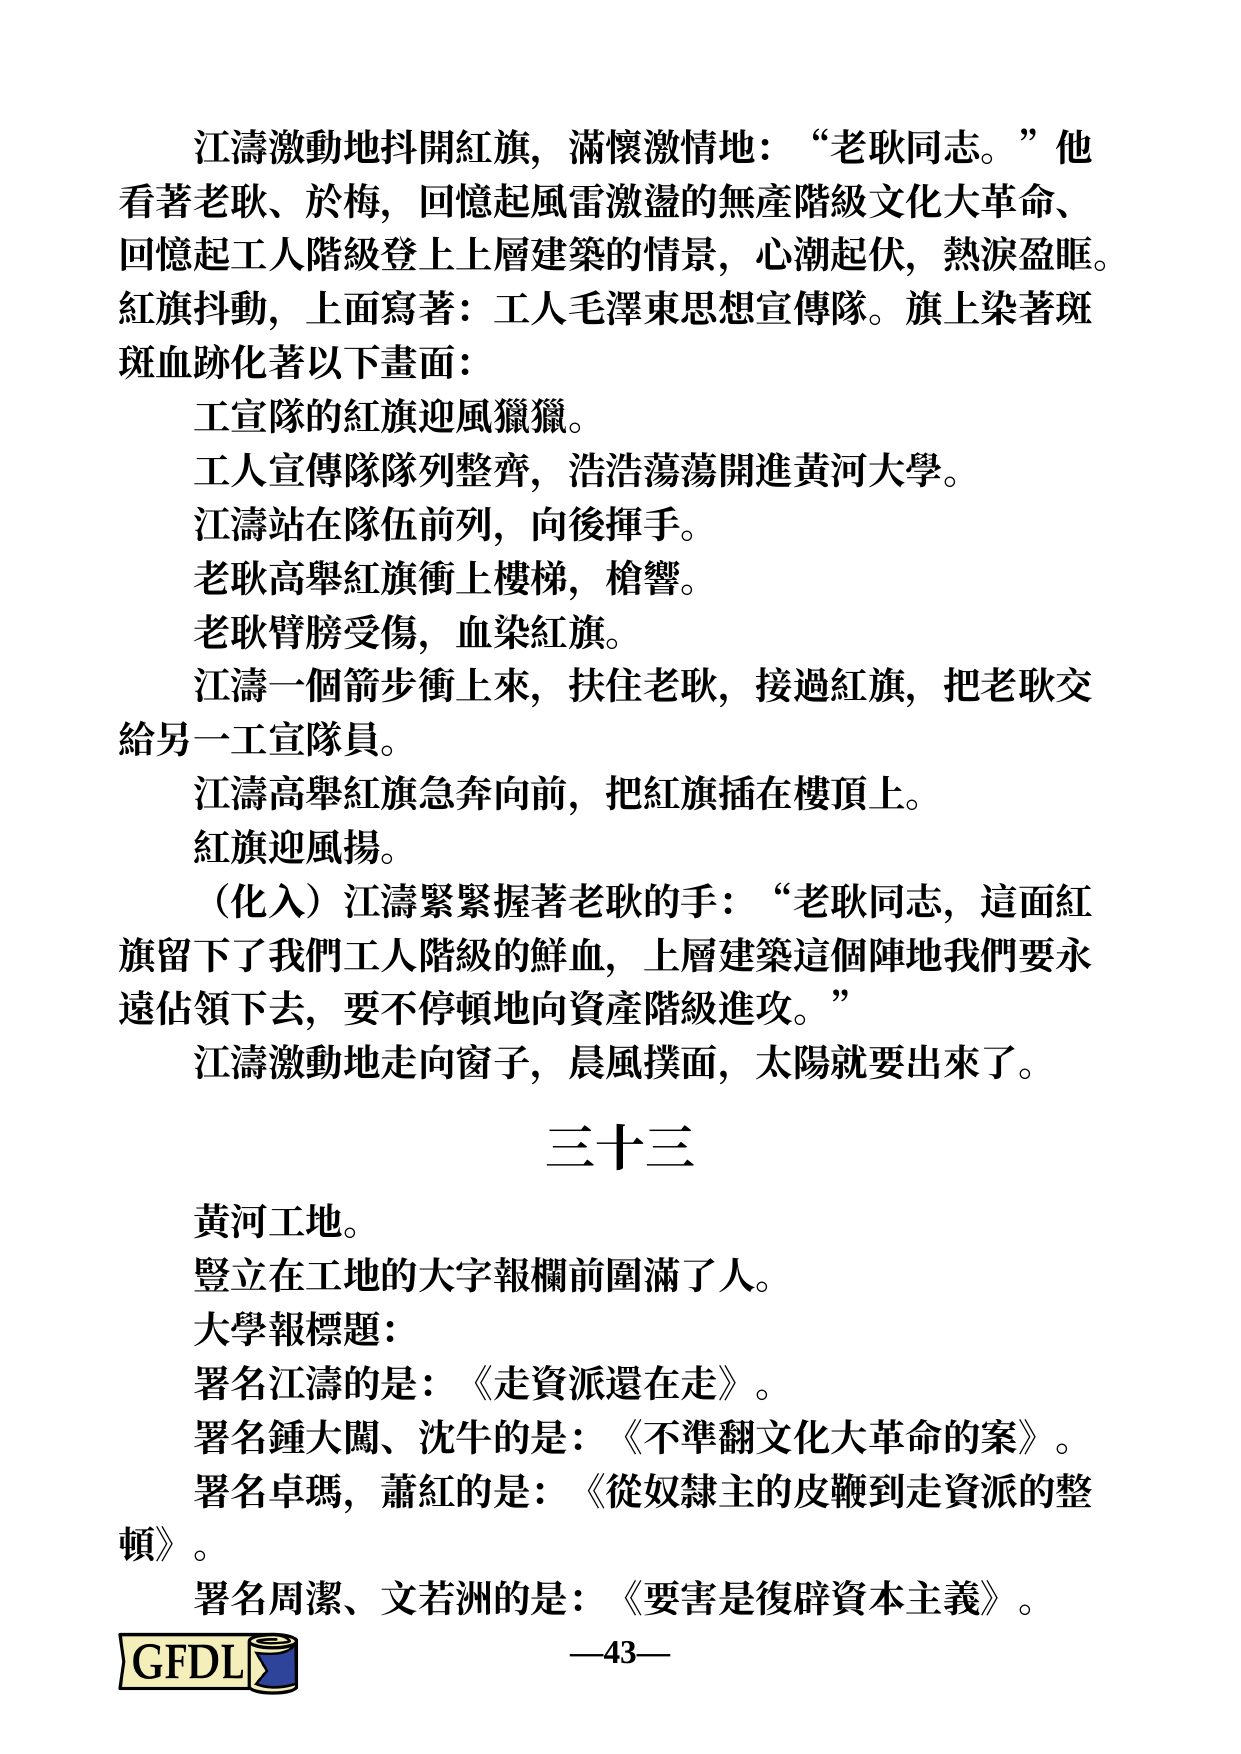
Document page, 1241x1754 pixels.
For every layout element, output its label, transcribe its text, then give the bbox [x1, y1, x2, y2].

text 豎立在工地的大字報欄前圍滿了人。 [118, 1247, 1122, 1300]
subtitle 三十三 [118, 1108, 1122, 1180]
text （化入）江濤緊緊握著老耿的手：“老耿同志，這面紅旗留下了我們工人階級的鮮血，上層建築這個陣地我們要永遠佔領下去，要不停頓地向資產階級進攻。” [118, 872, 1122, 1034]
text 紅旗抖動，上面寫著：工人毛澤東思想宣傳隊。旗上染著斑斑血跡化著以下畫面： [118, 280, 1122, 387]
text 江濤站在隊伍前列，向後揮手。 [118, 495, 1122, 549]
text 工宣隊的紅旗迎風獵獵。 [118, 387, 1122, 441]
text 老耿臂膀受傷，血染紅旗。 [118, 603, 1122, 657]
text 黃河工地。 [118, 1193, 1122, 1247]
picture [117, 1632, 299, 1695]
text 署名江濤的是：《走資派還在走》。 [118, 1354, 1122, 1408]
text 大學報標題： [118, 1300, 1122, 1354]
text 工人宣傳隊隊列整齊，浩浩蕩蕩開進黃河大學。 [118, 441, 1122, 495]
text 署名鍾大闖、沈牛的是：《不準翻文化大革命的案》。 [118, 1408, 1122, 1462]
text 江濤高舉紅旗急奔向前，把紅旗插在樓頂上。 [118, 764, 1122, 818]
text 紅旗迎風揚。 [118, 818, 1122, 872]
text 江濤一個箭步衝上來，扶住老耿，接過紅旗，把老耿交給另一工宣隊員。 [118, 657, 1122, 764]
text 江濤激動地走向窗子，晨風撲面，太陽就要出來了。 [118, 1034, 1122, 1087]
text 署名周潔、文若洲的是：《要害是復辟資本主義》。 [118, 1570, 1122, 1623]
text 老耿高舉紅旗衝上樓梯，槍響。 [118, 549, 1122, 603]
text 江濤激動地抖開紅旗，滿懷激情地：“老耿同志。”他看著老耿、於梅，回憶起風雷激盪的無產階級文化大革命、回憶起工人階級登上上層建築的情景，心潮起伏，熱淚盈眶。 [118, 118, 1122, 280]
text 署名卓瑪，蕭紅的是：《從奴隸主的皮鞭到走資派的整頓》。 [118, 1462, 1122, 1570]
